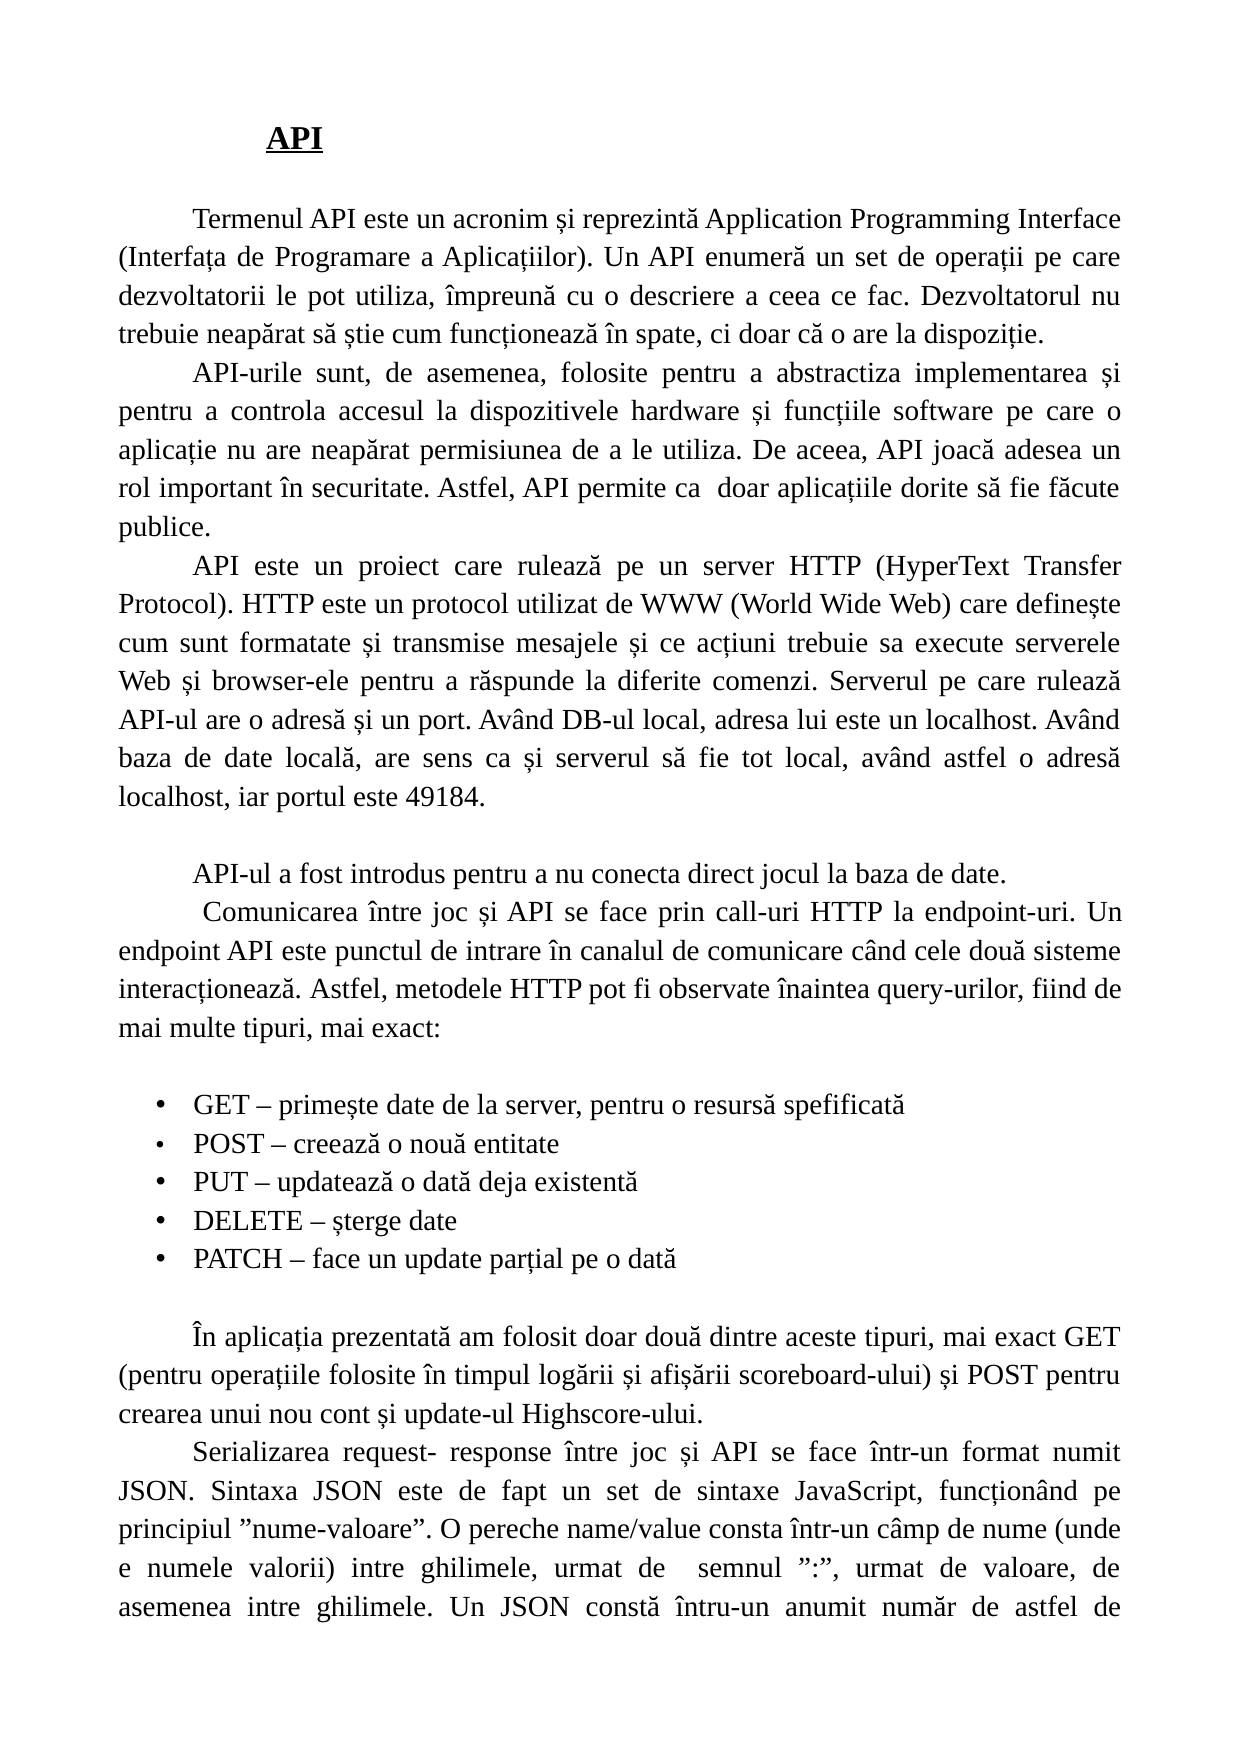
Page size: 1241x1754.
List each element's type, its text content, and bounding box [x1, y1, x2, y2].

text Termenul API este un acronim și reprezintă Application Programming Interface (Interfața de Programare a Aplicațiilor). Un API enumeră un set de operații pe care dezvoltatorii le pot utiliza, împreună cu o descriere a ceea ce fac. Dezvoltatorul nu trebuie neapărat să știe cum funcționează în spate, ci doar că o are la dispoziție. [118, 201, 1122, 350]
text API-ul a fost introdus pentru a nu conecta direct jocul la baza de date. [118, 856, 1122, 889]
text Serializarea request- response între joc și API se face într-un format numit JSON. Sintaxa JSON este de fapt un set de sintaxe JavaScript, funcționând pe principiul ”nume-valoare”. O pereche name/value consta într-un câmp de nume (unde e numele valorii) intre ghilimele, urmat de semnul ”:”, urmat de valoare, de asemenea intre ghilimele. Un JSON constă întru-un anumit număr de astfel de [118, 1434, 1122, 1622]
list POST – creează o nouă entitate [156, 1126, 1122, 1159]
text API [118, 118, 1122, 156]
text În aplicația prezentată am folosit doar două dintre aceste tipuri, mai exact GET (pentru operațiile folosite în timpul logării și afișării scoreboard-ului) și POST pentru crearea unui nou cont și update-ul Highscore-ului. [118, 1319, 1122, 1429]
text Comunicarea între joc și API se face prin call-uri HTTP la endpoint-uri. Un endpoint API este punctul de intrare în canalul de comunicare când cele două sisteme interacționează. Astfel, metodele HTTP pot fi observate înaintea query-urilor, fiind de mai multe tipuri, mai exact: [118, 894, 1122, 1044]
list PATCH – face un update parțial pe o dată [156, 1242, 1122, 1275]
list PUT – updatează o dată deja existentă [156, 1164, 1122, 1198]
text API este un proiect care rulează pe un server HTTP (HyperText Transfer Protocol). HTTP este un protocol utilizat de WWW (World Wide Web) care definește cum sunt formatate și transmise mesajele și ce acțiuni trebuie sa execute serverele Web și browser-ele pentru a răspunde la diferite comenzi. Serverul pe care rulează API-ul are o adresă și un port. Având DB-ul local, adresa lui este un localhost. Având baza de date locală, are sens ca și serverul să fie tot local, având astfel o adresă localhost, iar portul este 49184. [118, 548, 1122, 812]
list DELETE – șterge date [156, 1203, 1122, 1237]
text API-urile sunt, de asemenea, folosite pentru a abstractiza implementarea și pentru a controla accesul la dispozitivele hardware și funcțiile software pe care o aplicație nu are neapărat permisiunea de a le utiliza. De aceea, API joacă adesea un rol important în securitate. Astfel, API permite ca doar aplicațiile dorite să fie făcute publice. [118, 355, 1122, 543]
list GET – primește date de la server, pentru o resursă spefificată [156, 1087, 1122, 1121]
